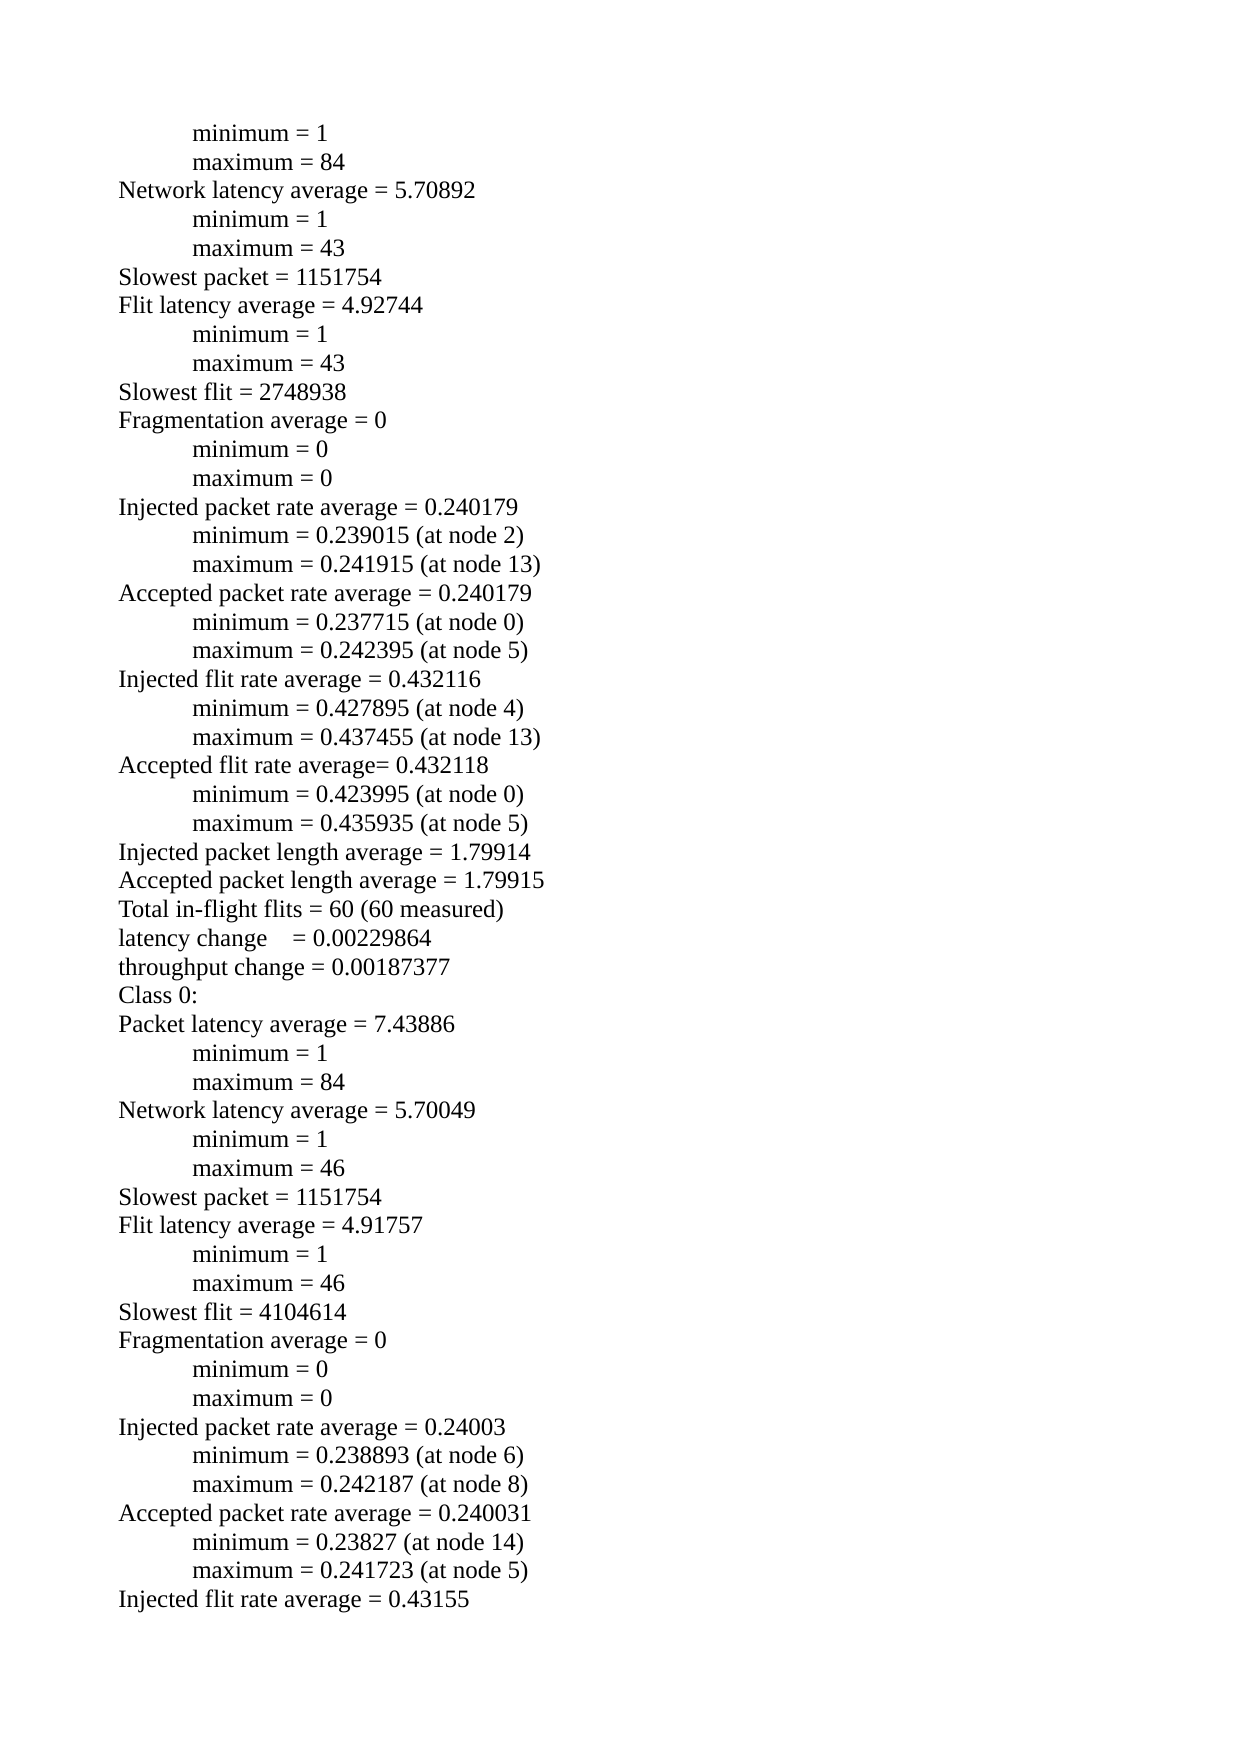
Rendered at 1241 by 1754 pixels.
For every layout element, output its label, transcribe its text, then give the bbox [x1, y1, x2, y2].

text minimum = 0.239015 (at node 2) [118, 521, 1122, 549]
text Slowest flit = 2748938 [118, 377, 1122, 406]
text Accepted packet rate average = 0.240179 [118, 578, 1122, 607]
text Total in-flight flits = 60 (60 measured) [118, 894, 1122, 923]
text Accepted flit rate average= 0.432118 [118, 751, 1122, 779]
text throughput change = 0.00187377 [118, 952, 1122, 981]
text minimum = 0.423995 (at node 0) [118, 779, 1122, 808]
text minimum = 0.427895 (at node 4) [118, 693, 1122, 722]
text Slowest packet = 1151754 [118, 262, 1122, 291]
text maximum = 43 [118, 348, 1122, 377]
text maximum = 0 [118, 463, 1122, 492]
text Accepted packet rate average = 0.240031 [118, 1498, 1122, 1527]
text maximum = 0.242187 (at node 8) [118, 1469, 1122, 1498]
text minimum = 1 [118, 1038, 1122, 1067]
text maximum = 84 [118, 1067, 1122, 1096]
text minimum = 1 [118, 118, 1122, 147]
text Accepted packet length average = 1.79915 [118, 866, 1122, 894]
text Injected flit rate average = 0.43155 [118, 1584, 1122, 1613]
text maximum = 0.241915 (at node 13) [118, 549, 1122, 578]
text minimum = 1 [118, 204, 1122, 233]
text Network latency average = 5.70892 [118, 176, 1122, 204]
text Injected packet rate average = 0.240179 [118, 492, 1122, 521]
text minimum = 1 [118, 1239, 1122, 1268]
text maximum = 0.435935 (at node 5) [118, 808, 1122, 837]
text minimum = 0.23827 (at node 14) [118, 1527, 1122, 1556]
text minimum = 0 [118, 1354, 1122, 1383]
text latency change = 0.00229864 [118, 923, 1122, 952]
text Fragmentation average = 0 [118, 1326, 1122, 1354]
text maximum = 0 [118, 1383, 1122, 1412]
text maximum = 46 [118, 1268, 1122, 1297]
text Class 0: [118, 981, 1122, 1009]
text maximum = 0.242395 (at node 5) [118, 636, 1122, 664]
text Network latency average = 5.70049 [118, 1096, 1122, 1124]
text Injected packet rate average = 0.24003 [118, 1412, 1122, 1441]
text Flit latency average = 4.92744 [118, 291, 1122, 319]
text maximum = 84 [118, 147, 1122, 176]
text minimum = 1 [118, 1124, 1122, 1153]
text Injected packet length average = 1.79914 [118, 837, 1122, 866]
text Packet latency average = 7.43886 [118, 1009, 1122, 1038]
text Fragmentation average = 0 [118, 406, 1122, 434]
text maximum = 0.437455 (at node 13) [118, 722, 1122, 751]
text minimum = 1 [118, 319, 1122, 348]
text maximum = 43 [118, 233, 1122, 262]
text minimum = 0.238893 (at node 6) [118, 1441, 1122, 1469]
text minimum = 0 [118, 434, 1122, 463]
text Slowest packet = 1151754 [118, 1182, 1122, 1211]
text Flit latency average = 4.91757 [118, 1211, 1122, 1239]
text minimum = 0.237715 (at node 0) [118, 607, 1122, 636]
text maximum = 46 [118, 1153, 1122, 1182]
text Injected flit rate average = 0.432116 [118, 664, 1122, 693]
text Slowest flit = 4104614 [118, 1297, 1122, 1326]
text maximum = 0.241723 (at node 5) [118, 1556, 1122, 1584]
